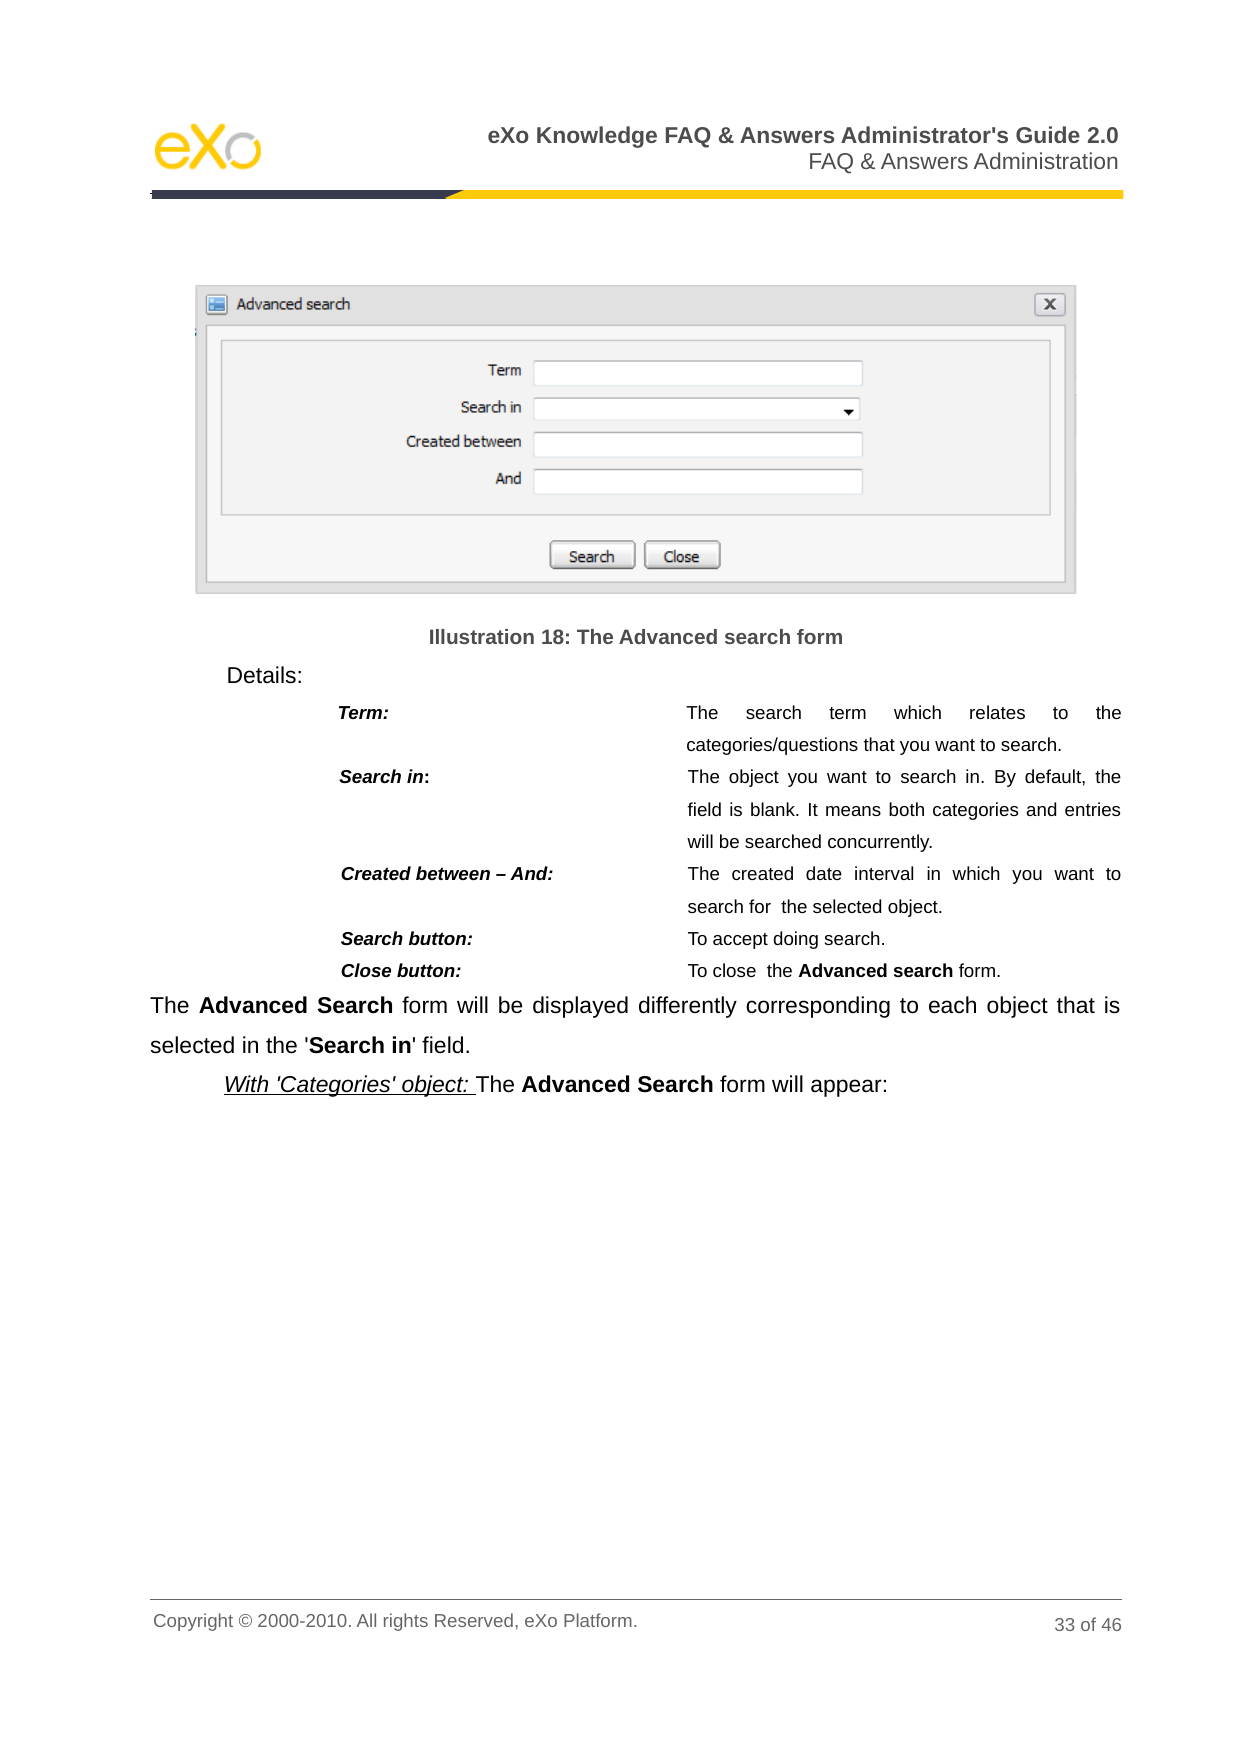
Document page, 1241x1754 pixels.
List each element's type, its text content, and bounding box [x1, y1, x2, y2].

picture [155, 123, 262, 170]
text With 'Categories' object: The Advanced Search form will appear: [223, 1071, 1122, 1098]
text Search in: The object you want to search in. By default, the field is blank. It means both categories and entries will be searched concurrently. [339, 766, 1122, 852]
list Details: [189, 213, 1122, 688]
text Close button: To close the Advanced search form. [341, 960, 1122, 982]
picture [151, 190, 1124, 199]
list Illustration 18: The Advanced search form [195, 594, 1076, 649]
text The Advanced Search form will be displayed differently corresponding to each object that is selected in the 'Search in' field. [150, 992, 1122, 1058]
text Search button: To accept doing search. [341, 928, 1122, 949]
text Created between – And: The created date interval in which you want to search for the selected object. [341, 863, 1122, 917]
text Term: The search term which relates to the categories/questions that you want to search. [337, 702, 1122, 756]
picture [195, 285, 1077, 594]
